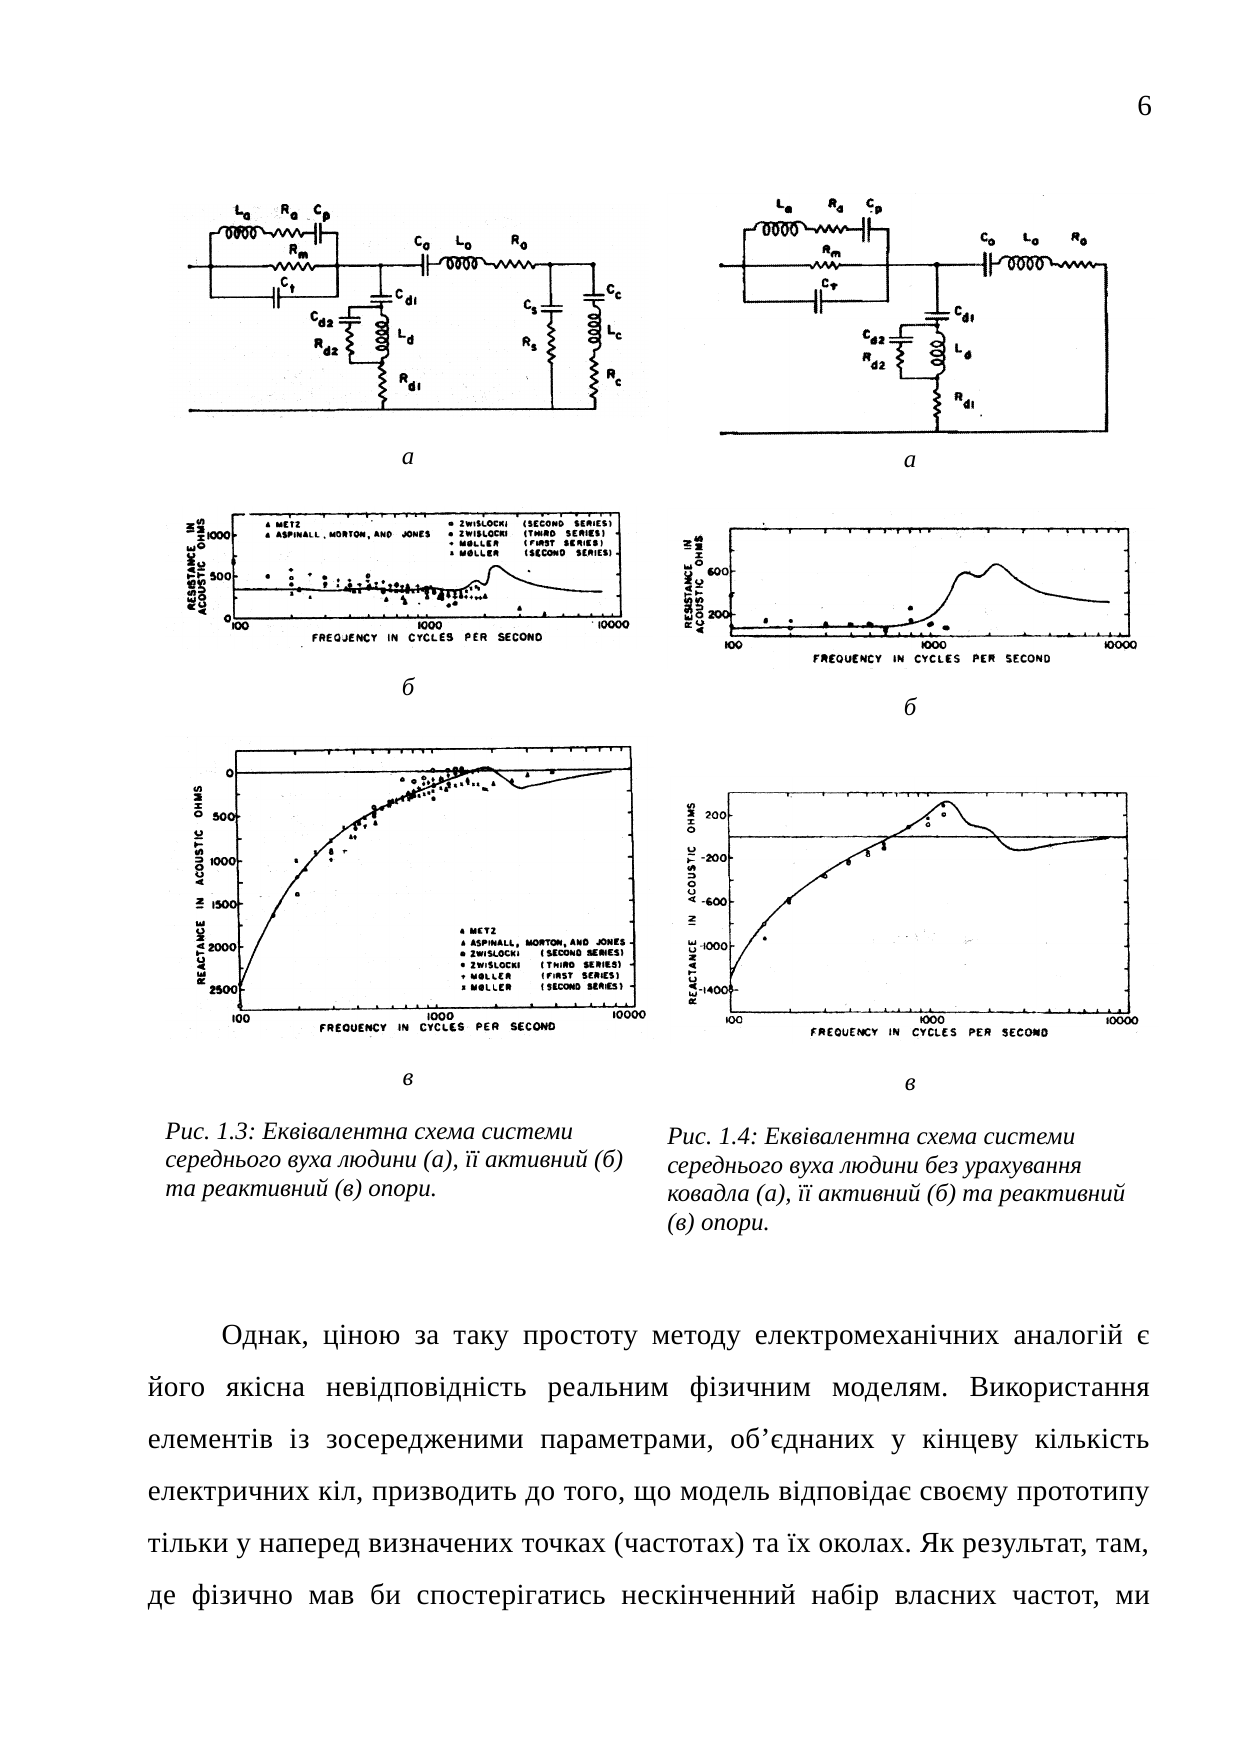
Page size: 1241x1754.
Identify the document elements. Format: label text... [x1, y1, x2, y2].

picture [667, 193, 1156, 444]
picture [164, 736, 654, 1039]
text Однак, ціною за таку простоту методу електромеханічних аналогій є його якісна невідповідність реальним фізичним моделям. Використання елементів із зосередженими параметрами, об’єднаних у кінцеву кількість електричних кіл, призводить до того, що модель відповідає своєму прототипу тільки у наперед визначених точках (частотах) та їх околах. Як результат, там, де фізично мав би спостерігатись нескінченний набір власних частот, ми [148, 1317, 1152, 1611]
picture [670, 776, 1159, 1044]
table_header [148, 152, 650, 1265]
table_header [650, 152, 1152, 1265]
picture [169, 204, 649, 418]
picture [667, 508, 1155, 669]
picture [165, 506, 654, 649]
